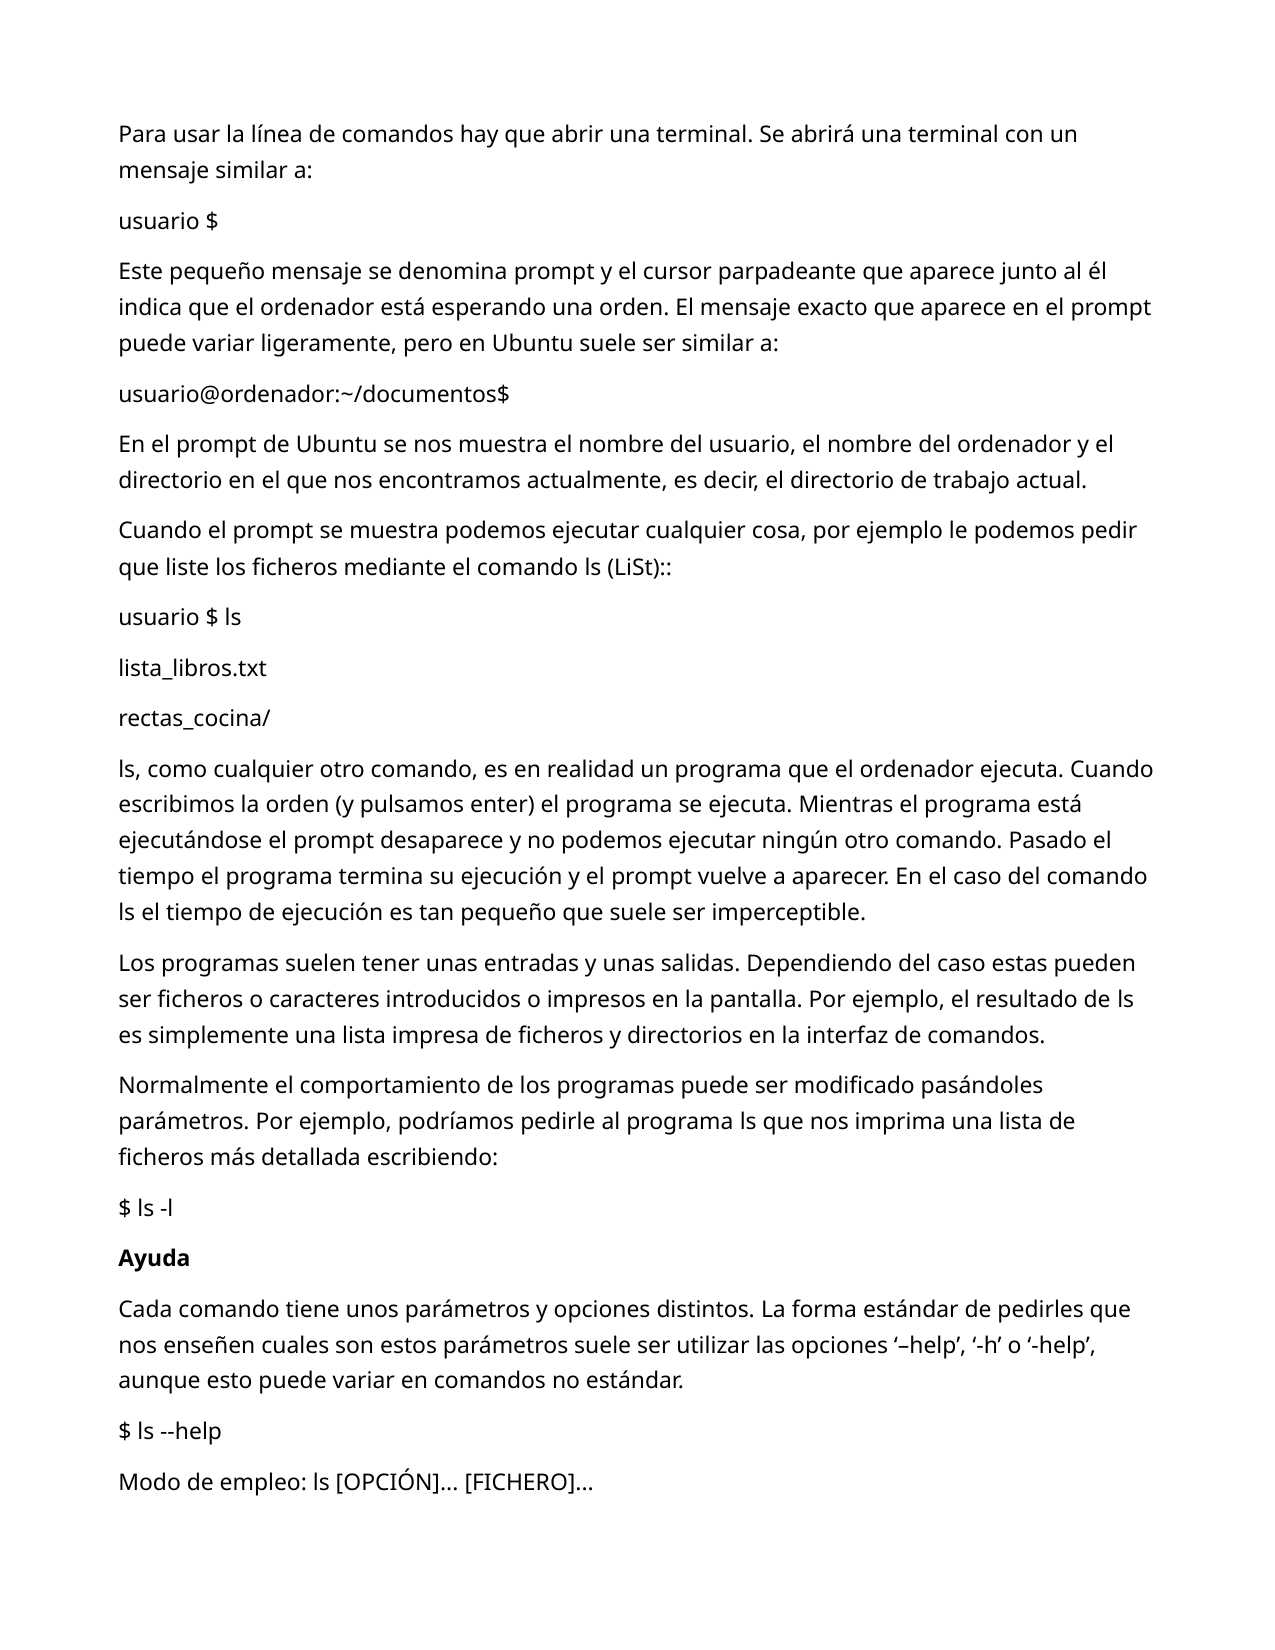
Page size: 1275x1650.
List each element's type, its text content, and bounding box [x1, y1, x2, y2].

text rectas_cocina/ [118, 702, 1157, 733]
text Modo de empleo: ls [OPCIÓN]... [FICHERO]... [118, 1466, 1157, 1497]
text Este pequeño mensaje se denomina prompt y el cursor parpadeante que aparece junto al él indica que el ordenador está esperando una orden. El mensaje exacto que aparece en el prompt puede variar ligeramente, pero en Ubuntu suele ser similar a: [118, 255, 1157, 358]
text En el prompt de Ubuntu se nos muestra el nombre del usuario, el nombre del ordenador y el directorio en el que nos encontramos actualmente, es decir, el directorio de trabajo actual. [118, 428, 1157, 495]
text usuario $ ls [118, 601, 1157, 632]
text ls, como cualquier otro comando, es en realidad un programa que el ordenador ejecuta. Cuando escribimos la orden (y pulsamos enter) el programa se ejecuta. Mientras el programa está ejecutándose el prompt desaparece y no podemos ejecutar ningún otro comando. Pasado el tiempo el programa termina su ejecución y el prompt vuelve a aparecer. En el caso del comando ls el tiempo de ejecución es tan pequeño que suele ser imperceptible. [118, 752, 1157, 927]
text $ ls --help [118, 1415, 1157, 1446]
text $ ls -l [118, 1192, 1157, 1223]
text Cada comando tiene unos parámetros y opciones distintos. La forma estándar de pedirles que nos enseñen cuales son estos parámetros suele ser utilizar las opciones ‘–help’, ‘-h’ o ‘-help’, aunque esto puede variar en comandos no estándar. [118, 1293, 1157, 1396]
text Ayuda [118, 1242, 1157, 1273]
text lista_libros.txt [118, 651, 1157, 683]
text usuario $ [118, 204, 1157, 236]
text Normalmente el comportamiento de los programas puede ser modificado pasándoles parámetros. Por ejemplo, podríamos pedirle al programa ls que nos imprima una lista de ficheros más detallada escribiendo: [118, 1069, 1157, 1172]
text usuario@ordenador:~/documentos$ [118, 377, 1157, 409]
text Los programas suelen tener unas entradas y unas salidas. Dependiendo del caso estas pueden ser ficheros o caracteres introducidos o impresos en la pantalla. Por ejemplo, el resultado de ls es simplemente una lista impresa de ficheros y directorios en la interfaz de comandos. [118, 947, 1157, 1050]
text Cuando el prompt se muestra podemos ejecutar cualquier cosa, por ejemplo le podemos pedir que liste los ficheros mediante el comando ls (LiSt):: [118, 514, 1157, 582]
text Para usar la línea de comandos hay que abrir una terminal. Se abrirá una terminal con un mensaje similar a: [118, 118, 1157, 185]
